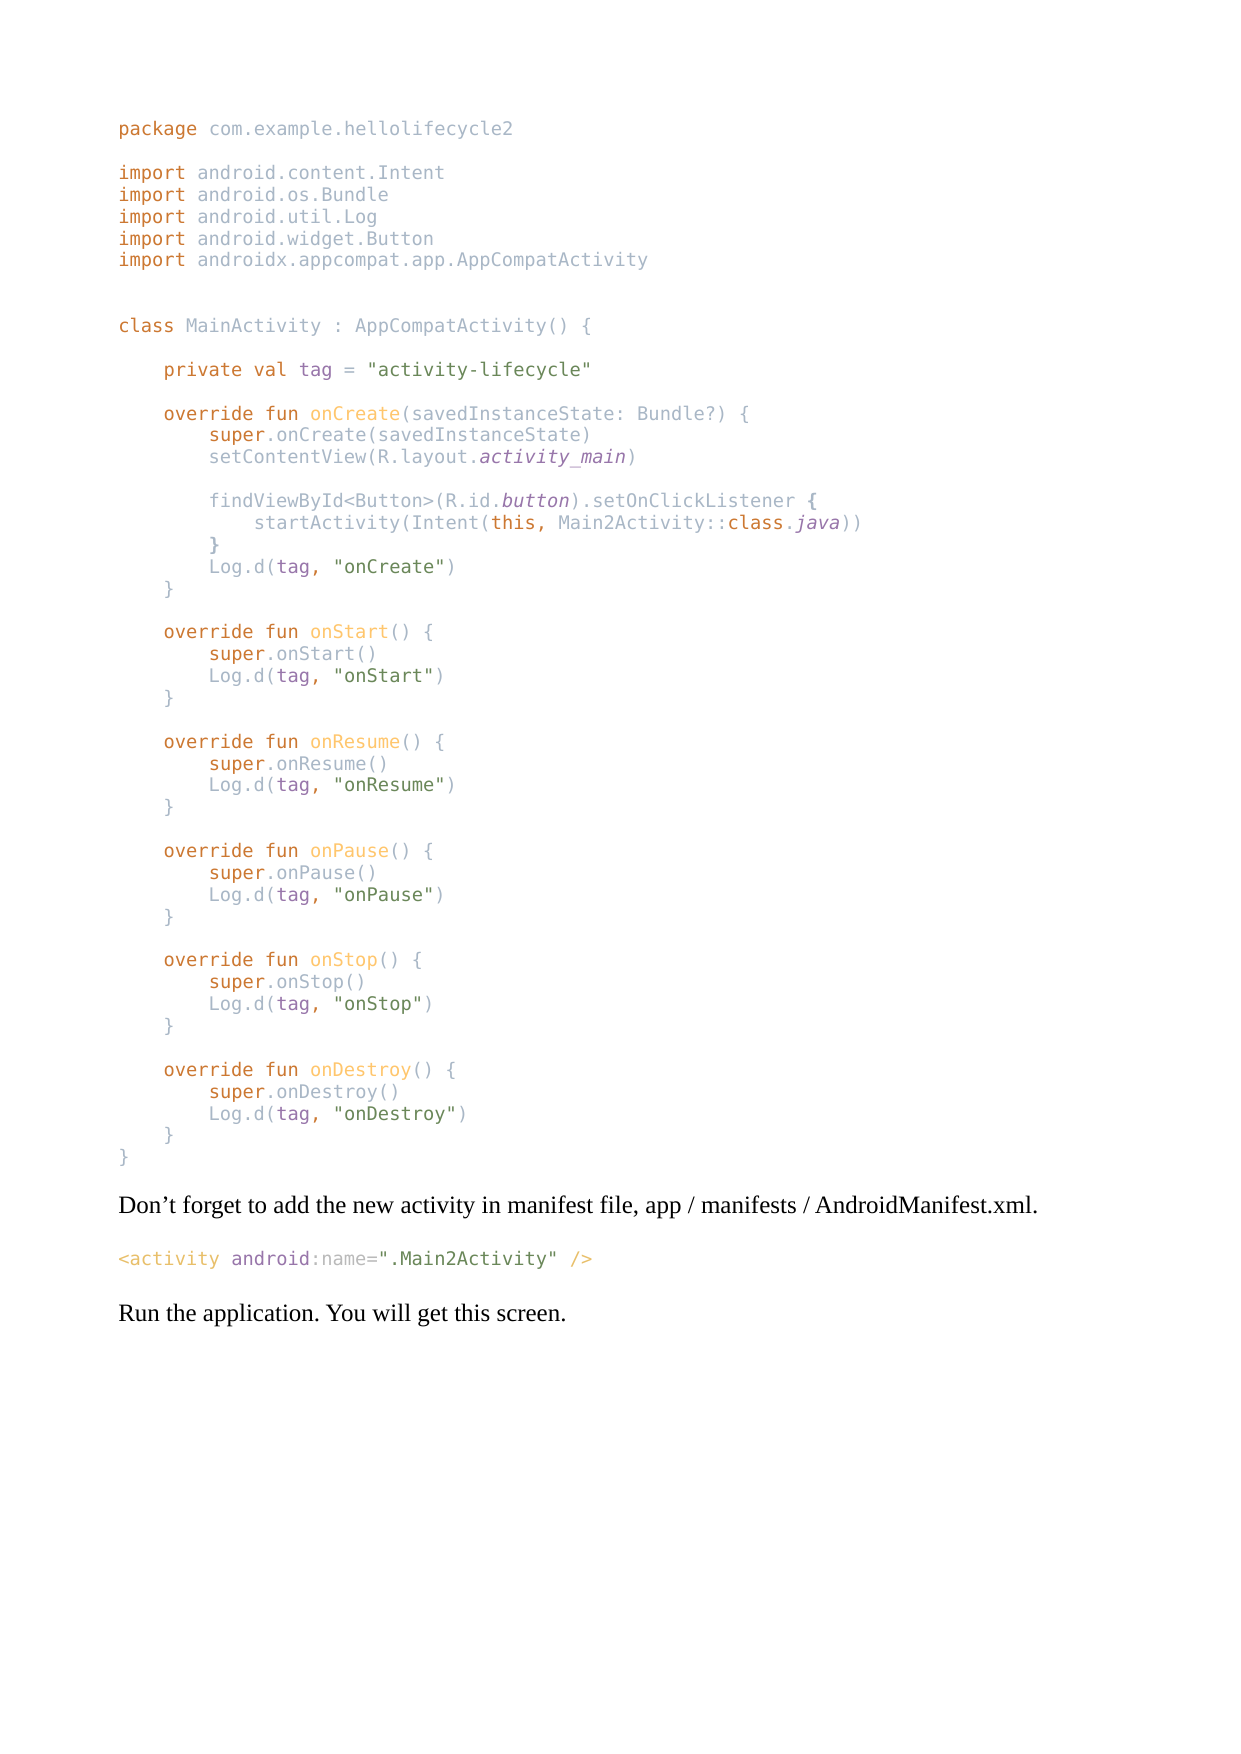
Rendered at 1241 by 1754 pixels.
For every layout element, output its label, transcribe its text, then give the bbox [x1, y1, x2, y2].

text Run the application. You will get this screen. [118, 1298, 1122, 1327]
text package com.example.hellolifecycle2 import android.content.Intent import android.os.Bundle import android.util.Log import android.widget.Button import androidx.appcompat.app.AppCompatActivity class MainActivity : AppCompatActivity() { private val tag = "activity-lifecycle" override fun onCreate(savedInstanceState: Bundle?) { super.onCreate(savedInstanceState) setContentView(R.layout.activity_main) findViewById<Button>(R.id.button).setOnClickListener { startActivity(Intent(this, Main2Activity::class.java)) } Log.d(tag, "onCreate") } override fun onStart() { super.onStart() Log.d(tag, "onStart") } override fun onResume() { super.onResume() Log.d(tag, "onResume") } override fun onPause() { super.onPause() Log.d(tag, "onPause") } override fun onStop() { super.onStop() Log.d(tag, "onStop") } override fun onDestroy() { super.onDestroy() Log.d(tag, "onDestroy") } } [118, 118, 1122, 1168]
text Don’t forget to add the new activity in manifest file, app / manifests / AndroidManifest.xml. [118, 1190, 1122, 1219]
text <activity android:name=".Main2Activity" /> [118, 1247, 1122, 1269]
